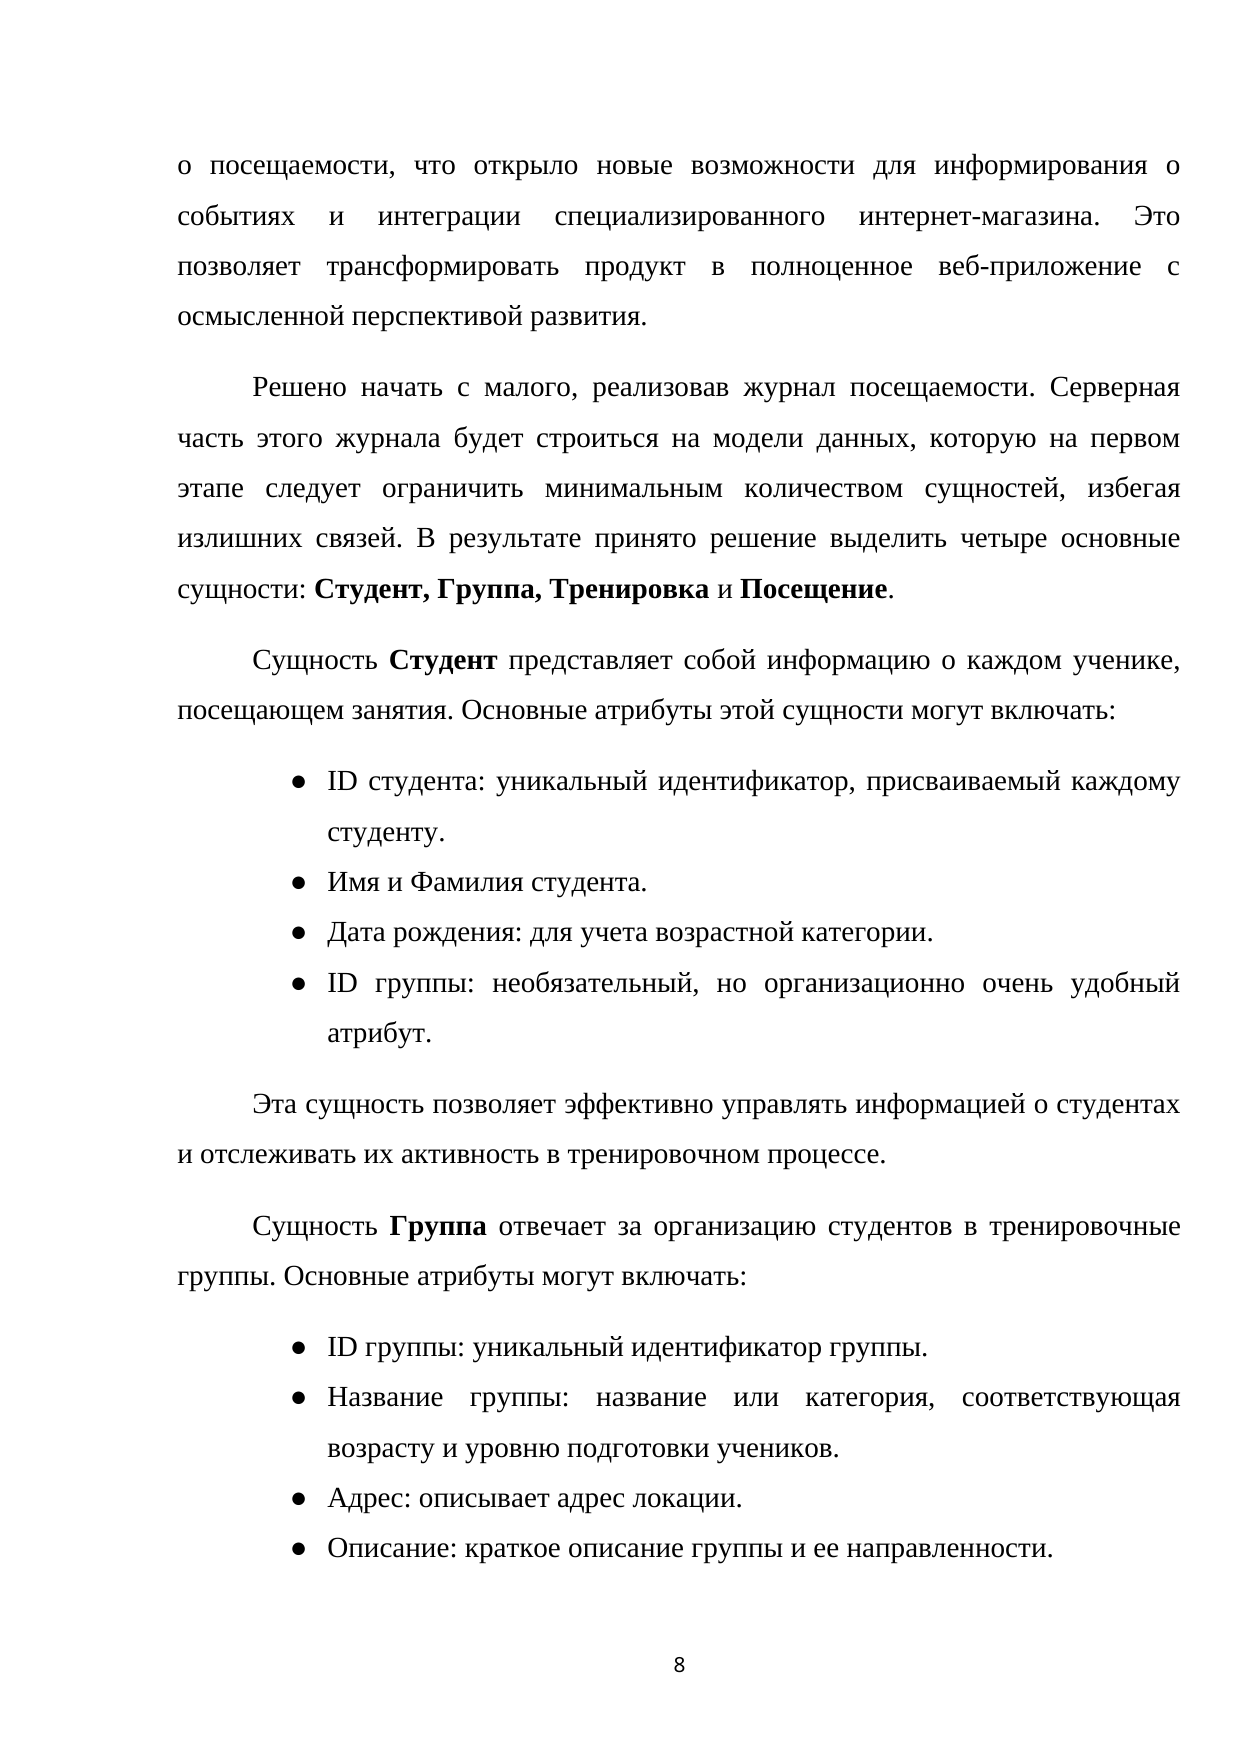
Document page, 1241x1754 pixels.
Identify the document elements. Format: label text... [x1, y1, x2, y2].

text Решено начать с малого, реализовав журнал посещаемости. Серверная часть этого журнала будет строиться на модели данных, которую на первом этапе следует ограничить минимальным количеством сущностей, избегая излишних связей. В результате принято решение выделить четыре основные сущности: Студент, Группа, Тренировка и Посещение. [177, 369, 1181, 604]
list Имя и Фамилия студента. [289, 864, 1181, 898]
list ID группы: необязательный, но организационно очень удобный атрибут. [289, 965, 1181, 1048]
list ID группы: уникальный идентификатор группы. [289, 1329, 1181, 1363]
list ID студента: уникальный идентификатор, присваиваемый каждому студенту. [289, 763, 1181, 847]
text о посещаемости, что открыло новые возможности для информирования о событиях и интеграции специализированного интернет-магазина. Это позволяет трансформировать продукт в полноценное веб-приложение с осмысленной перспективой развития. [177, 147, 1181, 332]
text Сущность Студент представляет собой информацию о каждом ученике, посещающем занятия. Основные атрибуты этой сущности могут включать: [177, 642, 1181, 726]
list Адрес: описывает адрес локации. [289, 1480, 1181, 1513]
list Дата рождения: для учета возрастной категории. [289, 914, 1181, 948]
list Описание: краткое описание группы и ее направленности. [289, 1530, 1181, 1564]
text Сущность Группа отвечает за организацию студентов в тренировочные группы. Основные атрибуты могут включать: [177, 1208, 1181, 1291]
list Название группы: название или категория, соответствующая возрасту и уровню подготовки учеников. [289, 1379, 1181, 1463]
text Эта сущность позволяет эффективно управлять информацией о студентах и отслеживать их активность в тренировочном процессе. [177, 1086, 1181, 1170]
